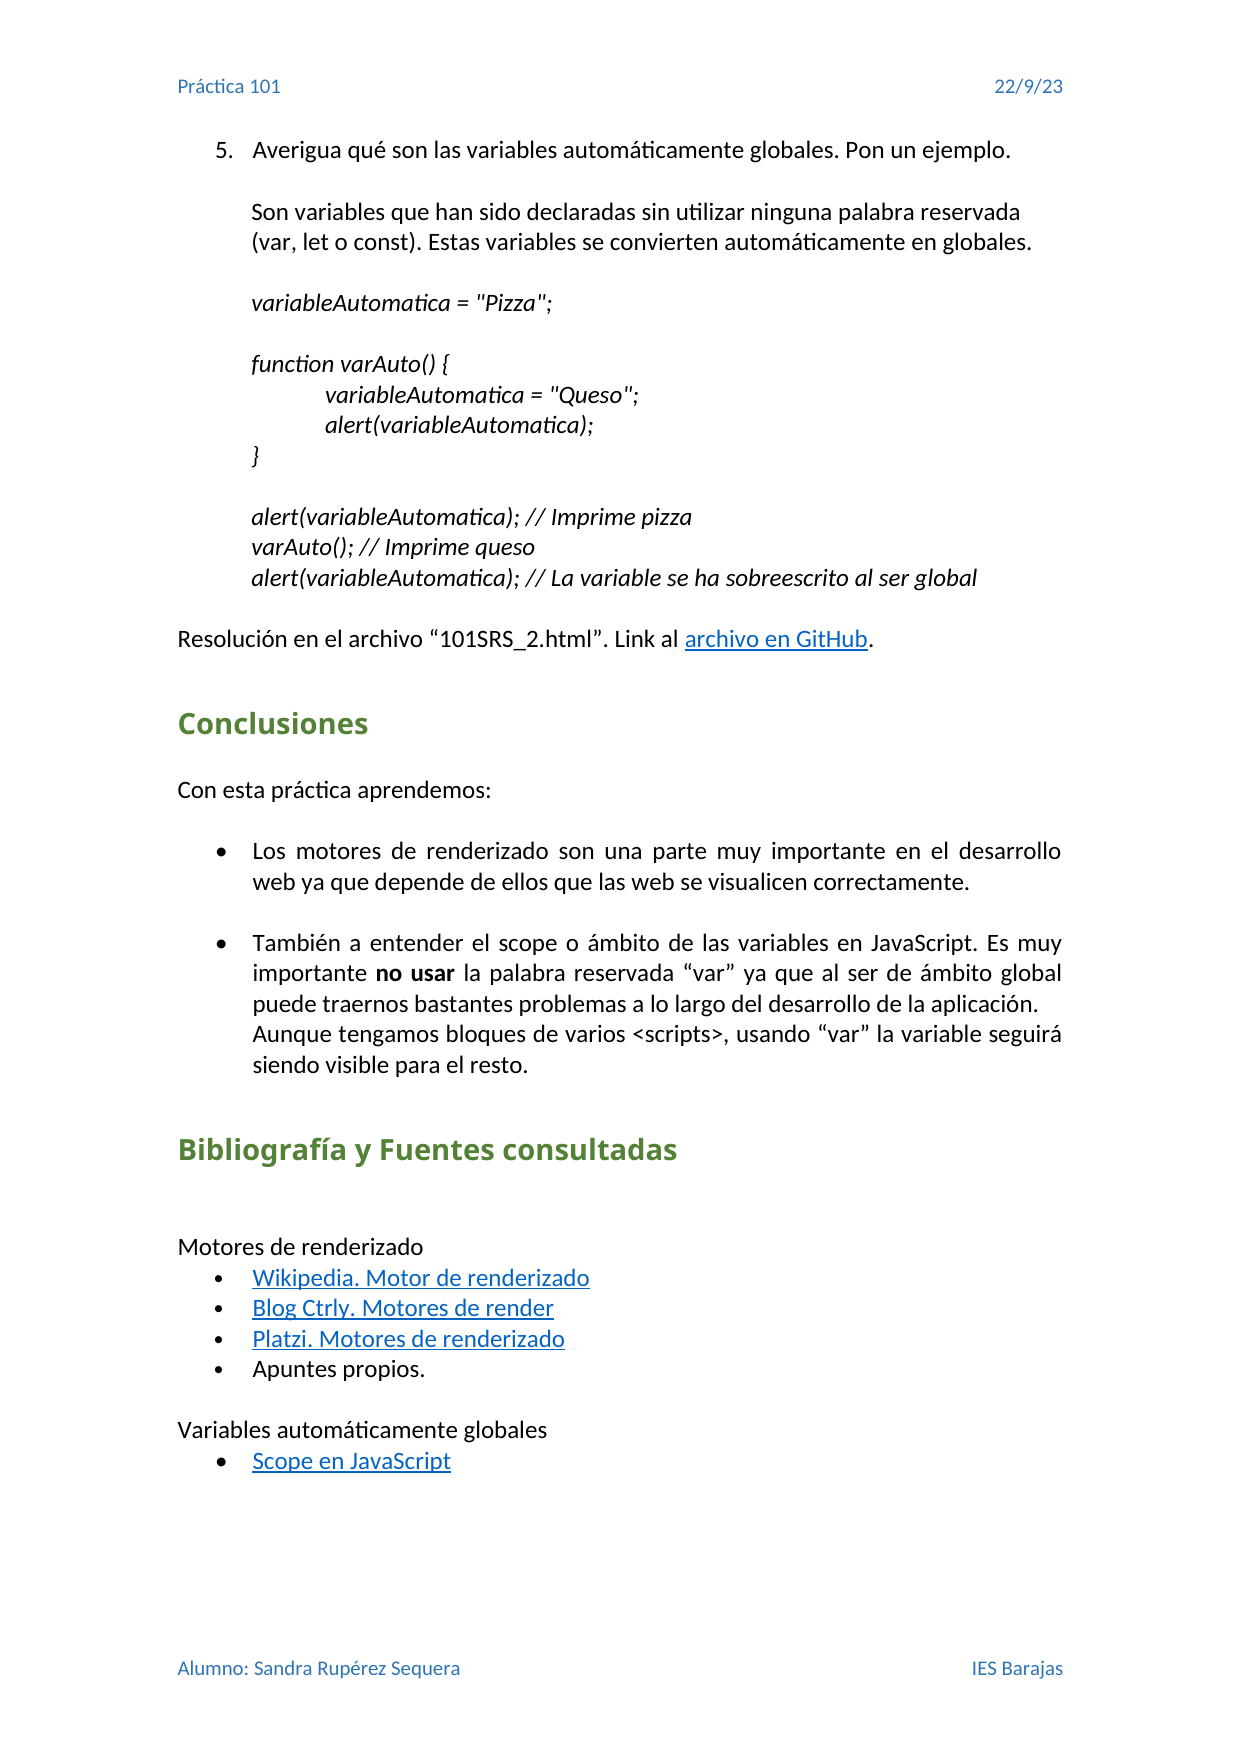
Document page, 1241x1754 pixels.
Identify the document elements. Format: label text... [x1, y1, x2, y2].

subtitle Conclusiones [177, 703, 1063, 743]
text Motores de renderizado [177, 1231, 1063, 1262]
text } [177, 440, 1063, 470]
text alert(variableAutomatica); // La variable se ha sobreescrito al ser global [177, 562, 1063, 592]
text function varAuto() { [177, 348, 1063, 379]
text varAuto(); // Imprime queso [177, 531, 1063, 562]
text Con esta práctica aprendemos: [177, 774, 1063, 805]
text variableAutomatica = "Pizza"; [177, 287, 1063, 318]
list Aunque tengamos bloques de varios <scripts>, usando “var” la variable seguirá siendo visible para el resto. [215, 1019, 1063, 1080]
list Variables automáticamente globales [177, 1414, 1063, 1445]
text alert(variableAutomatica); [177, 409, 1063, 440]
list Platzi. Motores de renderizado [215, 1323, 1063, 1353]
list Apuntes propios. [215, 1353, 1063, 1384]
list Blog Ctrly. Motores de render [215, 1292, 1063, 1323]
text variableAutomatica = "Queso"; [177, 379, 1063, 409]
text Son variables que han sido declaradas sin utilizar ninguna palabra reservada (var, let o const). Estas variables se convierten automáticamente en globales. [177, 196, 1063, 257]
list Averigua qué son las variables automáticamente globales. Pon un ejemplo. [215, 134, 1063, 165]
list Wikipedia. Motor de renderizado [215, 1262, 1063, 1292]
text Resolución en el archivo “101SRS_2.html”. Link al archivo en GitHub. [177, 623, 1063, 653]
list También a entender el scope o ámbito de las variables en JavaScript. Es muy importante no usar la palabra reservada “var” ya que al ser de ámbito global puede traernos bastantes problemas a lo largo del desarrollo de la aplicación. [215, 927, 1063, 1019]
list Los motores de renderizado son una parte muy importante en el desarrollo web ya que depende de ellos que las web se visualicen correctamente. [215, 836, 1063, 897]
text alert(variableAutomatica); // Imprime pizza [177, 501, 1063, 531]
subtitle Bibliografía y Fuentes consultadas [177, 1130, 1063, 1169]
list Scope en JavaScript [215, 1445, 1063, 1475]
